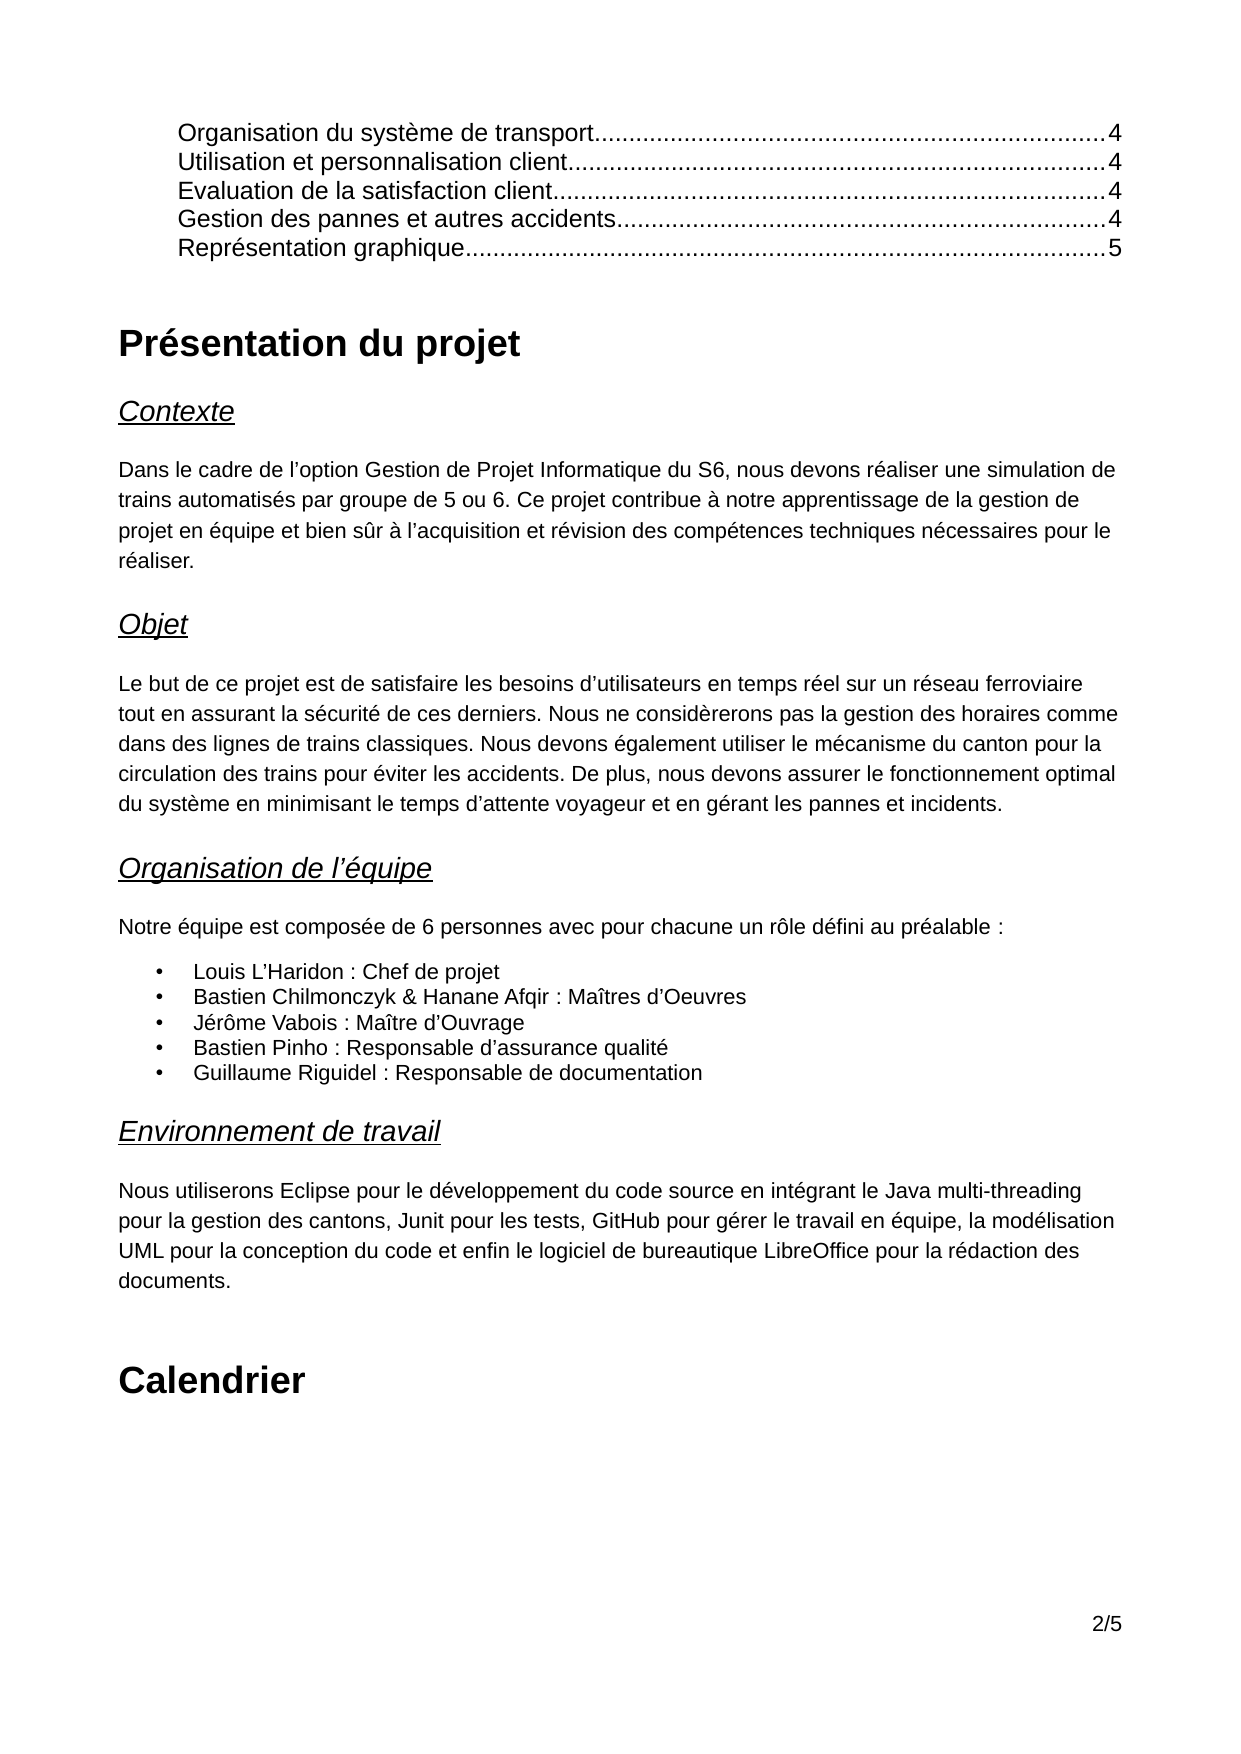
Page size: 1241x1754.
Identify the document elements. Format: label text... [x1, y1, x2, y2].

text Notre équipe est composée de 6 personnes avec pour chacune un rôle défini au préalable : [118, 914, 1122, 939]
list Louis L’Haridon : Chef de projet [156, 959, 1122, 984]
subtitle Calendrier [118, 1357, 1122, 1401]
list Bastien Chilmonczyk & Hanane Afqir : Maîtres d’Oeuvres [156, 984, 1122, 1009]
text Evaluation de la satisfaction client 4 [177, 176, 1122, 204]
subtitle Objet [118, 607, 1122, 641]
subtitle Présentation du projet [118, 321, 1122, 364]
text Utilisation et personnalisation client 4 [177, 147, 1122, 176]
text Représentation graphique 5 [177, 233, 1122, 262]
text Le but de ce projet est de satisfaire les besoins d’utilisateurs en temps réel sur un réseau ferroviaire tout en assurant la sécurité de ces derniers. Nous ne considèrerons pas la gestion des horaires comme dans des lignes de trains classiques. Nous devons également utiliser le mécanisme du canton pour la circulation des trains pour éviter les accidents. De plus, nous devons assurer le fonctionnement optimal du système en minimisant le temps d’attente voyageur et en gérant les pannes et incidents. [118, 670, 1122, 816]
text Organisation du système de transport 4 [177, 118, 1122, 147]
list Jérôme Vabois : Maître d’Ouvrage [156, 1009, 1122, 1034]
subtitle Environnement de travail [118, 1114, 1122, 1148]
list Bastien Pinho : Responsable d’assurance qualité [156, 1034, 1122, 1060]
text Gestion des pannes et autres accidents 4 [177, 204, 1122, 233]
text Nous utiliserons Eclipse pour le développement du code source en intégrant le Java multi-threading pour la gestion des cantons, Junit pour les tests, GitHub pour gérer le travail en équipe, la modélisation UML pour la conception du code et enfin le logiciel de bureautique LibreOffice pour la rédaction des documents. [118, 1177, 1122, 1293]
text Dans le cadre de l’option Gestion de Projet Informatique du S6, nous devons réaliser une simulation de trains automatisés par groupe de 5 ou 6. Ce projet contribue à notre apprentissage de la gestion de projet en équipe et bien sûr à l’acquisition et révision des compétences techniques nécessaires pour le réaliser. [118, 457, 1122, 573]
subtitle Contexte [118, 394, 1122, 428]
subtitle Organisation de l’équipe [118, 851, 1122, 884]
list Guillaume Riguidel : Responsable de documentation [156, 1060, 1122, 1085]
